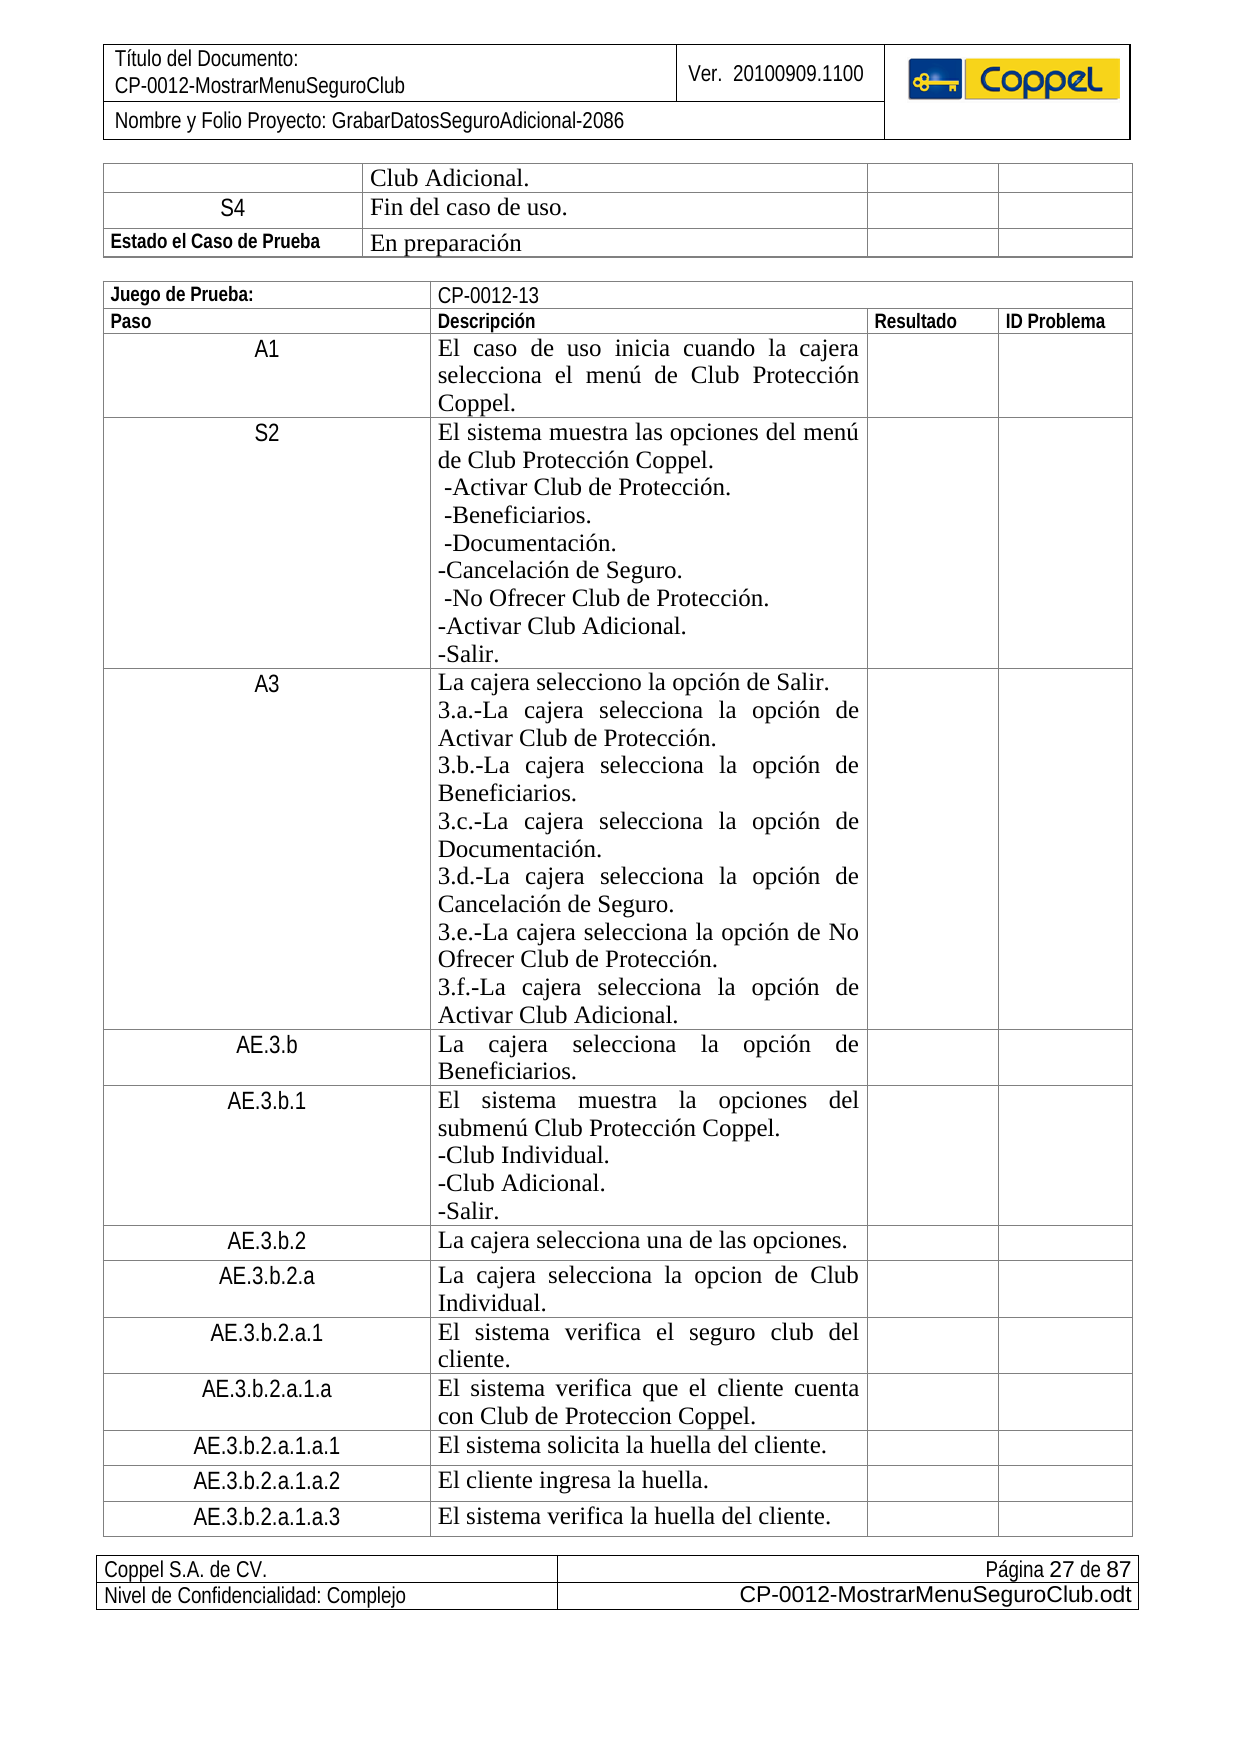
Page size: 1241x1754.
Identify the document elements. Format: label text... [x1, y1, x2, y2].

table_cell El sistema verifica el seguro club del cliente. [431, 1318, 867, 1373]
table_cell A1 [104, 334, 430, 417]
table_cell [868, 1086, 998, 1225]
table_cell Descripción [431, 309, 867, 333]
table_cell [999, 418, 1132, 667]
table_cell [999, 1431, 1132, 1465]
table_cell [868, 1374, 998, 1430]
table_cell S2 [104, 418, 430, 667]
table_cell [868, 418, 998, 667]
table_cell El sistema muestra la opciones del submenú Club Protección Coppel. -Club Individual. -Club Adicional. -Salir. [431, 1086, 867, 1225]
table_cell [868, 164, 998, 192]
table_cell La cajera selecciona la opcion de Club Individual. [431, 1261, 867, 1317]
table_cell [868, 334, 998, 417]
table_cell [999, 229, 1132, 256]
table_cell [999, 1030, 1132, 1085]
table_cell [999, 1261, 1132, 1317]
table_cell [868, 1030, 998, 1085]
table_cell Club Adicional. [363, 164, 867, 192]
table_cell La cajera selecciona la opción de Beneficiarios. [431, 1030, 867, 1085]
table_cell [868, 1261, 998, 1317]
table_cell [999, 1318, 1132, 1373]
table_cell Resultado [868, 309, 998, 333]
table_cell El sistema verifica que el cliente cuenta con Club de Proteccion Coppel. [431, 1374, 867, 1430]
table_cell [868, 1318, 998, 1373]
table_cell [104, 164, 362, 192]
table_cell La cajera selecciono la opción de Salir. 3.a.-La cajera selecciona la opción de Activar Club de Protección. 3.b.-La cajera selecciona la opción de Beneficiarios. 3.c.-La cajera selecciona la opción de Documentación. 3.d.-La cajera selecciona la opción de Cancelación de Seguro. 3.e.-La cajera selecciona la opción de No Ofrecer Club de Protección. 3.f.-La cajera selecciona la opción de Activar Club Adicional. [431, 669, 867, 1029]
table_cell Fin del caso de uso. [363, 193, 867, 228]
table_cell ID Problema [999, 309, 1132, 333]
table_cell [999, 669, 1132, 1029]
table_cell AE.3.b [104, 1030, 430, 1085]
table_cell AE.3.b.2.a.1.a.3 [104, 1502, 430, 1536]
table_cell AE.3.b.1 [104, 1086, 430, 1225]
table_cell [868, 1502, 998, 1536]
table_cell AE.3.b.2.a.1.a.1 [104, 1431, 430, 1465]
table_cell AE.3.b.2.a.1.a [104, 1374, 430, 1430]
table_cell [868, 1466, 998, 1501]
table_cell En preparación [363, 229, 867, 256]
table_cell [999, 1466, 1132, 1501]
table_cell [868, 669, 998, 1029]
table_cell El sistema verifica la huella del cliente. [431, 1502, 867, 1536]
table_cell A3 [104, 669, 430, 1029]
table_cell [999, 193, 1132, 228]
table_cell AE.3.b.2 [104, 1226, 430, 1260]
table_cell [999, 1086, 1132, 1225]
table_cell El sistema muestra las opciones del menú de Club Protección Coppel. -Activar Club de Protección. -Beneficiarios. -Documentación. -Cancelación de Seguro. -No Ofrecer Club de Protección. -Activar Club Adicional. -Salir. [431, 418, 867, 667]
table_cell El sistema solicita la huella del cliente. [431, 1431, 867, 1465]
table_cell Paso [104, 309, 430, 333]
table_cell [999, 1226, 1132, 1260]
table_cell [999, 1502, 1132, 1536]
table_cell S4 [104, 193, 362, 228]
table_cell Estado el Caso de Prueba [104, 229, 362, 256]
table_cell AE.3.b.2.a.1 [104, 1318, 430, 1373]
table_cell El cliente ingresa la huella. [431, 1466, 867, 1501]
table_header Juego de Prueba: [104, 282, 430, 308]
table_cell El caso de uso inicia cuando la cajera selecciona el menú de Club Protección Coppel. [431, 334, 867, 417]
table_cell [868, 229, 998, 256]
table_cell AE.3.b.2.a [104, 1261, 430, 1317]
table_header CP-0012-13 [431, 282, 1132, 308]
table_cell [999, 1374, 1132, 1430]
table_cell [999, 334, 1132, 417]
table_cell AE.3.b.2.a.1.a.2 [104, 1466, 430, 1501]
table_cell [868, 1226, 998, 1260]
table_cell [868, 1431, 998, 1465]
table_cell La cajera selecciona una de las opciones. [431, 1226, 867, 1260]
table_cell [868, 193, 998, 228]
table_cell [999, 164, 1132, 192]
